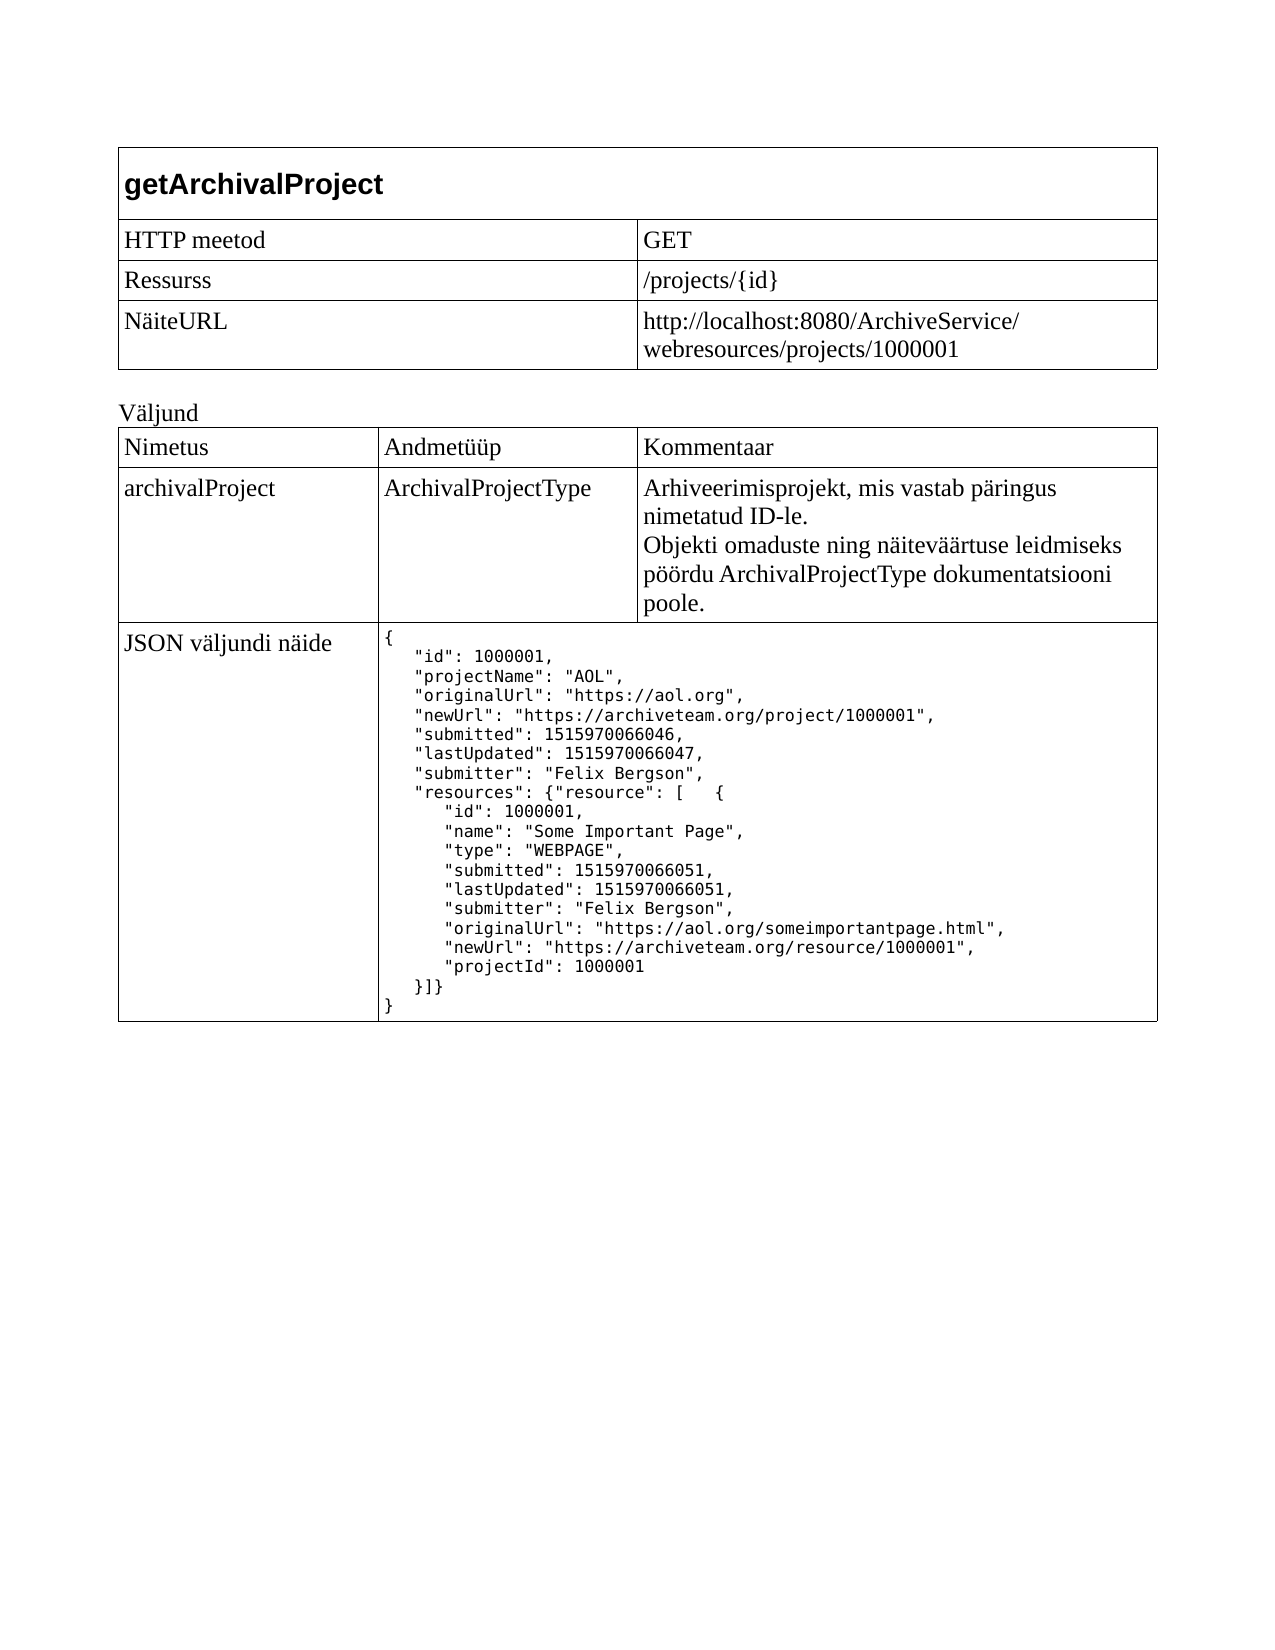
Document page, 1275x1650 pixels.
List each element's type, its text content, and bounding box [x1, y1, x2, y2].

table_cell archivalProject [119, 468, 378, 622]
table_header Kommentaar [638, 428, 1157, 467]
table_cell ArchivalProjectType [379, 468, 637, 622]
table_cell /projects/{id} [638, 261, 1157, 300]
text Väljund [118, 398, 1157, 427]
table_header Nimetus [119, 428, 378, 467]
table_cell Ressurss [119, 261, 637, 300]
table_cell JSON väljundi näide [119, 623, 378, 1021]
table_cell GET [638, 220, 1157, 259]
table_cell { "id": 1000001, "projectName": "AOL", "originalUrl": "https://aol.org", "newUrl": "https://archiveteam.org/project/1000001", "submitted": 1515970066046, "lastUpdated": 1515970066047, "submitter": "Felix Bergson", "resources": {"resource": [ { "id": 1000001, "name": "Some Important Page", "type": "WEBPAGE", "submitted": 1515970066051, "lastUpdated": 1515970066051, "submitter": "Felix Bergson", "originalUrl": "https://aol.org/someimportantpage.html", "newUrl": "https://archiveteam.org/resource/1000001", "projectId": 1000001 }]} } [379, 623, 1157, 1021]
table_header getArchivalProject [119, 148, 1157, 219]
table_cell NäiteURL [119, 301, 637, 369]
table_cell HTTP meetod [119, 220, 637, 259]
table_header Andmetüüp [379, 428, 637, 467]
table_cell http://localhost:8080/ArchiveService/webresources/projects/1000001 [638, 301, 1157, 369]
table_cell Arhiveerimisprojekt, mis vastab päringus nimetatud ID-le. Objekti omaduste ning näiteväärtuse leidmiseks pöördu ArchivalProjectType dokumentatsiooni poole. [638, 468, 1157, 622]
